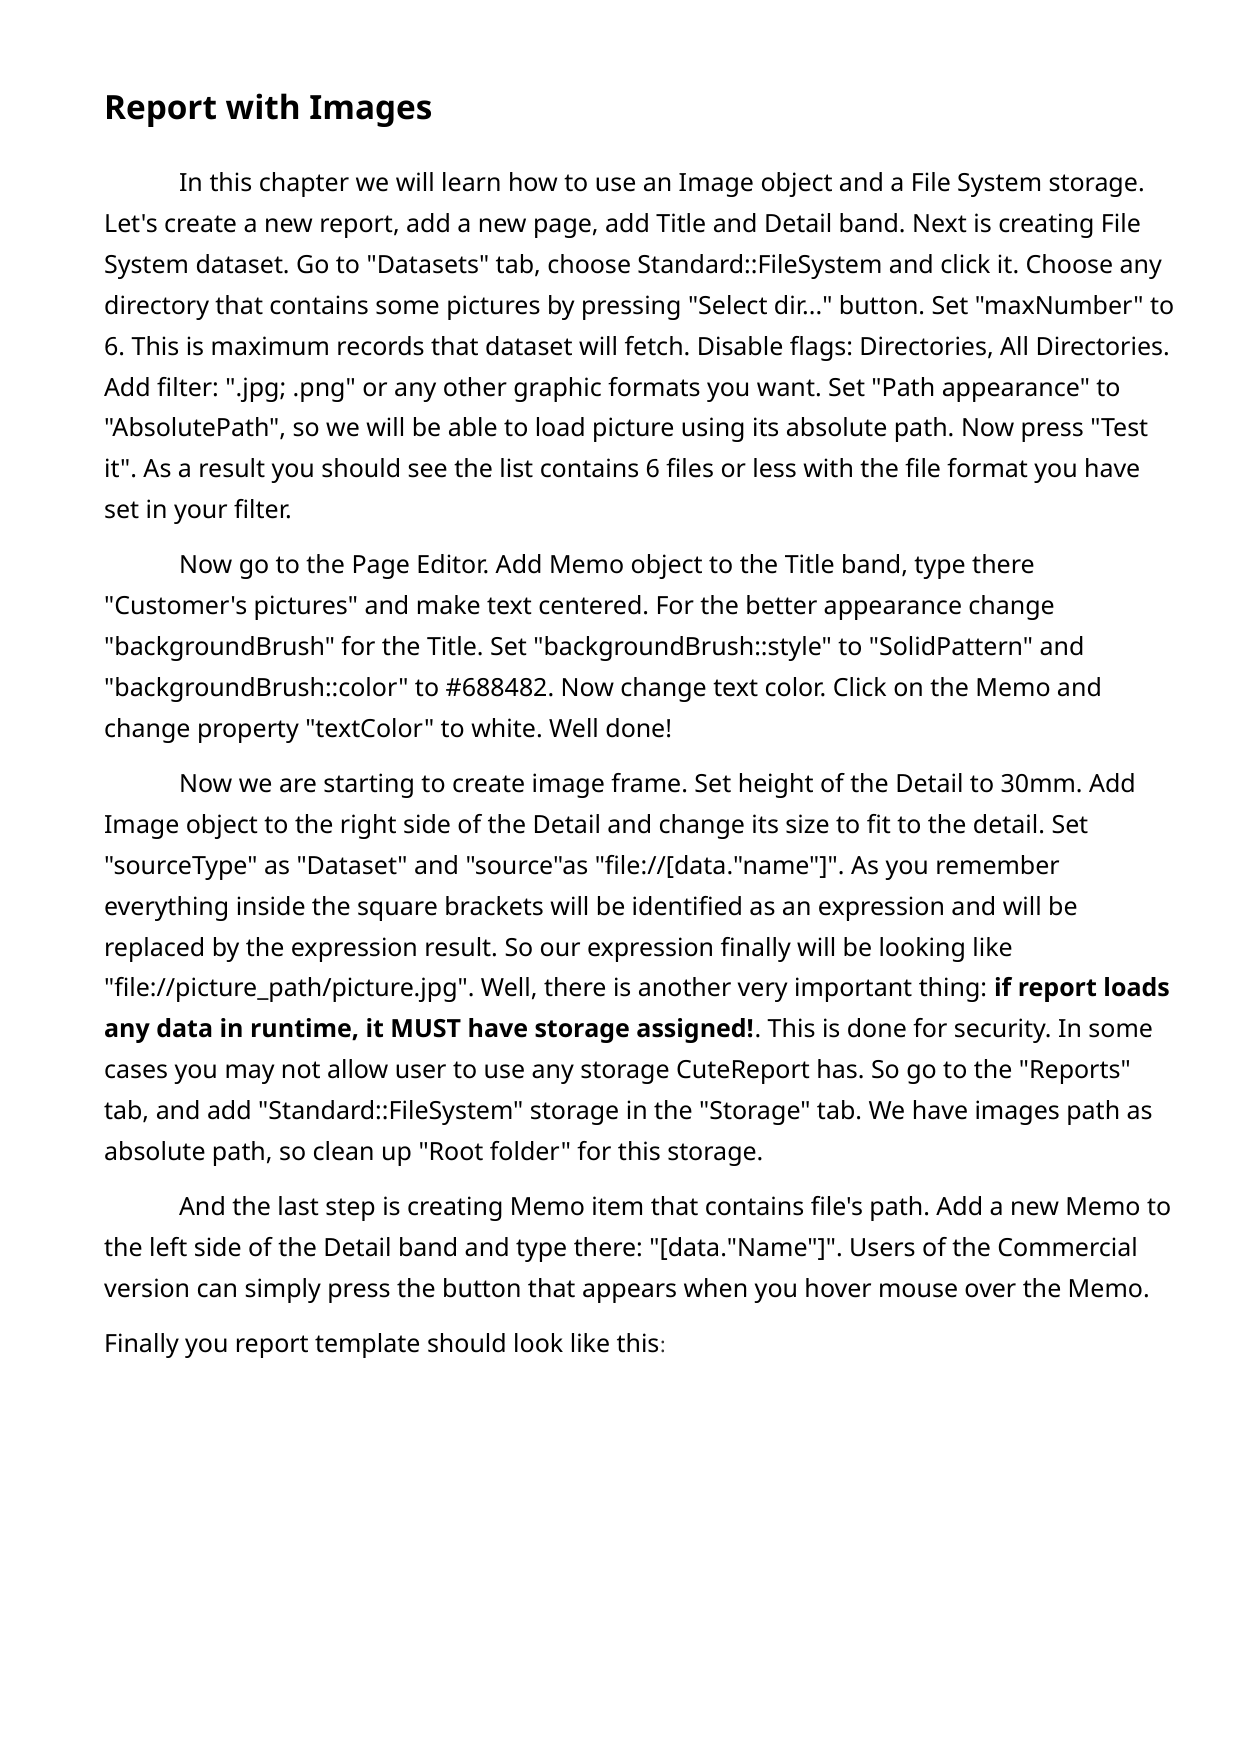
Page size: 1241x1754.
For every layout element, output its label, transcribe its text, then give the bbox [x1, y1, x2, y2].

text Now go to the Page Editor. Add Memo object to the Title band, type there "Customer's pictures" and make text centered. For the better appearance change "backgroundBrush" for the Title. Set "backgroundBrush::style" to "SolidPattern" and "backgroundBrush::color" to #688482. Now change text color. Click on the Memo and change property "textColor" to white. Well done! [104, 547, 1181, 744]
text And the last step is creating Memo item that contains file's path. Add a new Memo to the left side of the Detail band and type there: "[data."Name"]". Users of the Commercial version can simply press the button that appears when you hover mouse over the Memo. [104, 1189, 1181, 1304]
text In this chapter we will learn how to use an Image object and a File System storage. Let's create a new report, add a new page, add Title and Detail band. Next is creating File System dataset. Go to "Datasets" tab, choose Standard::FileSystem and click it. Choose any directory that contains some pictures by pressing "Select dir..." button. Set "maxNumber" to 6. This is maximum records that dataset will fetch. Disable flags: Directories, All Directories. Add filter: ".jpg; .png" or any other graphic formats you want. Set "Path appearance" to "AbsolutePath", so we will be able to load picture using its absolute path. Now press "Test it". As a result you should see the list contains 6 files or less with the file format you have set in your filter. [104, 165, 1181, 526]
text Finally you report template should look like this: [104, 1326, 1181, 1360]
text Now we are starting to create image frame. Set height of the Detail to 30mm. Add Image object to the right side of the Detail and change its size to fit to the detail. Set "sourceType" as "Dataset" and "source"as "file://[data."name"]". As you remember everything inside the square brackets will be identified as an expression and will be replaced by the expression result. So our expression finally will be looking like "file://picture_path/picture.jpg". Well, there is another very important thing: if report loads any data in runtime, it MUST have storage assigned!. This is done for security. In some cases you may not allow user to use any storage CuteReport has. So go to the "Reports" tab, and add "Standard::FileSystem" storage in the "Storage" tab. We have images path as absolute path, so clean up "Root folder" for this storage. [104, 766, 1181, 1167]
subtitle Report with Images [104, 83, 1181, 129]
